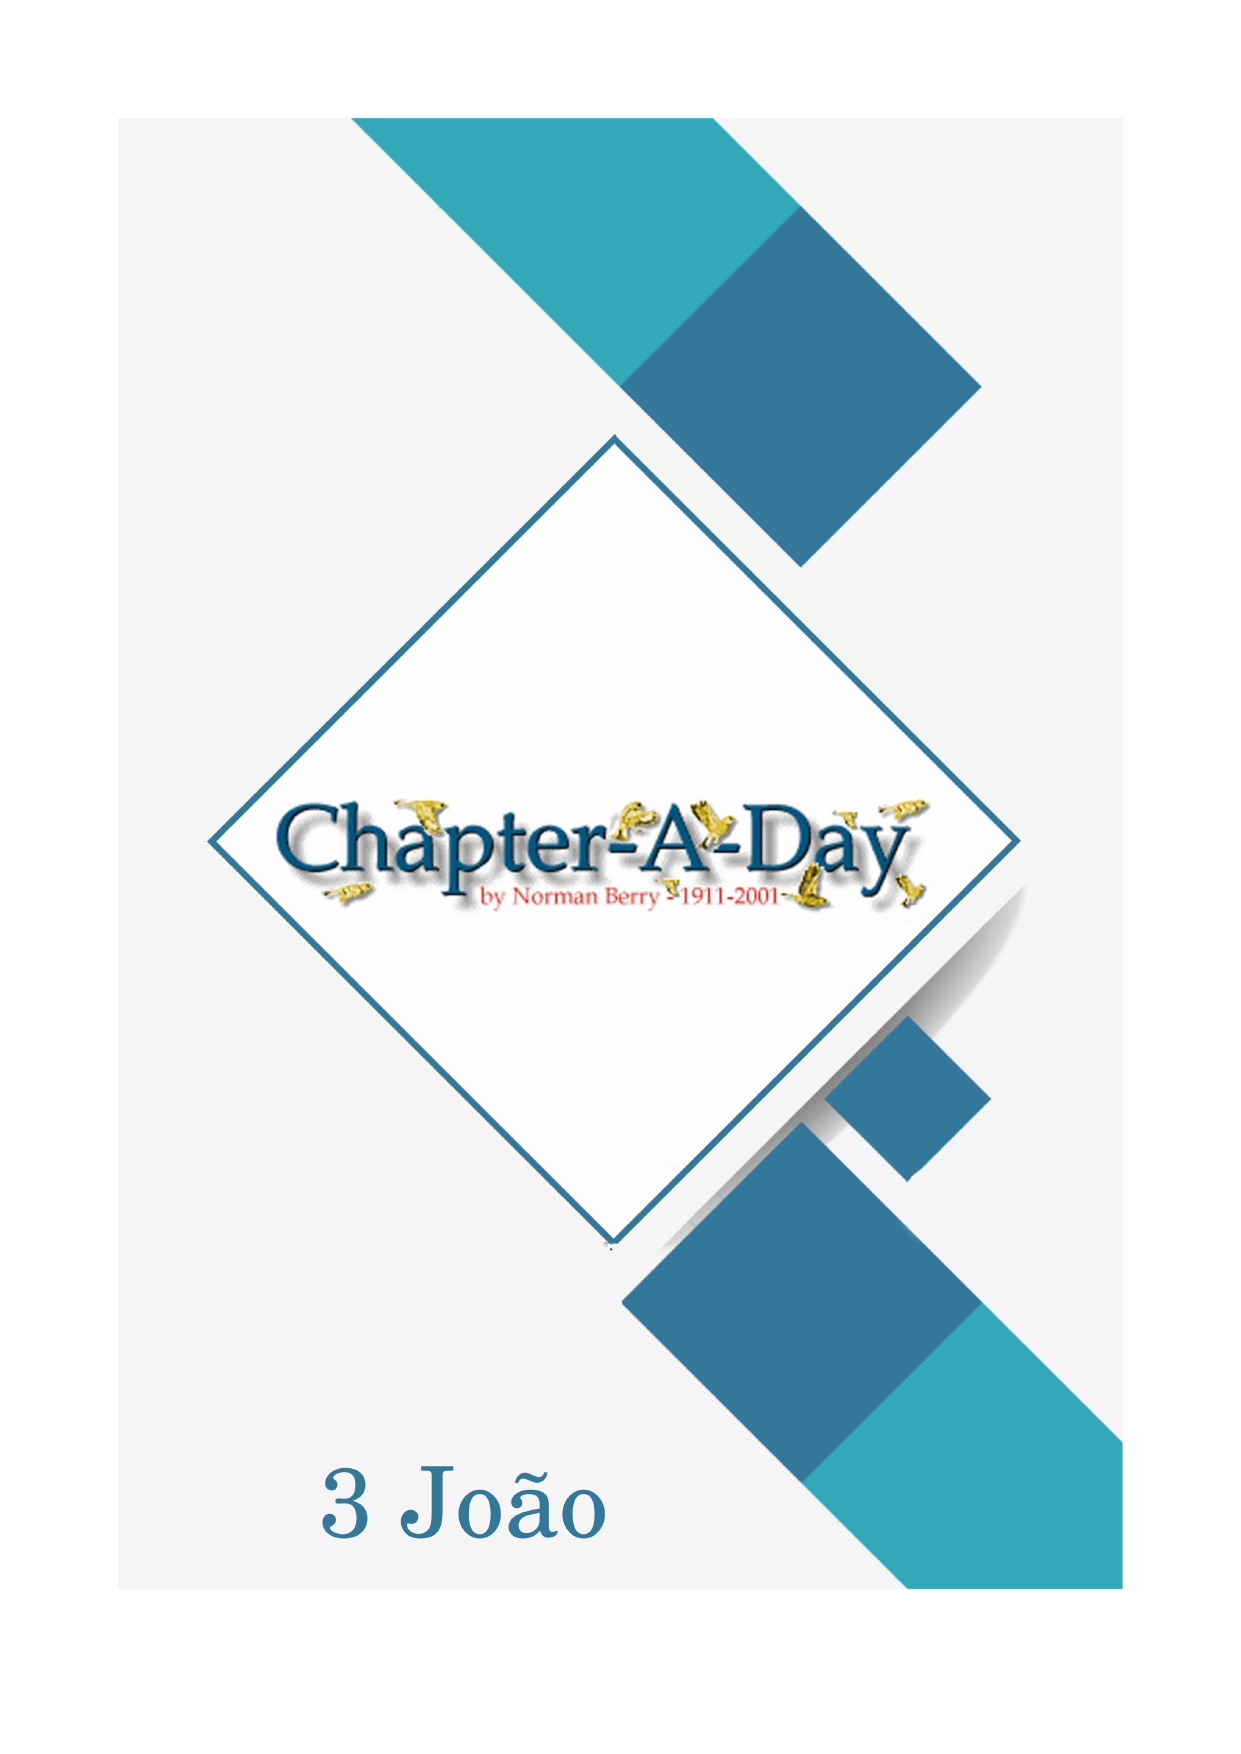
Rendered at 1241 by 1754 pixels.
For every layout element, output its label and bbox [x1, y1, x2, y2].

picture [118, 118, 1123, 1589]
